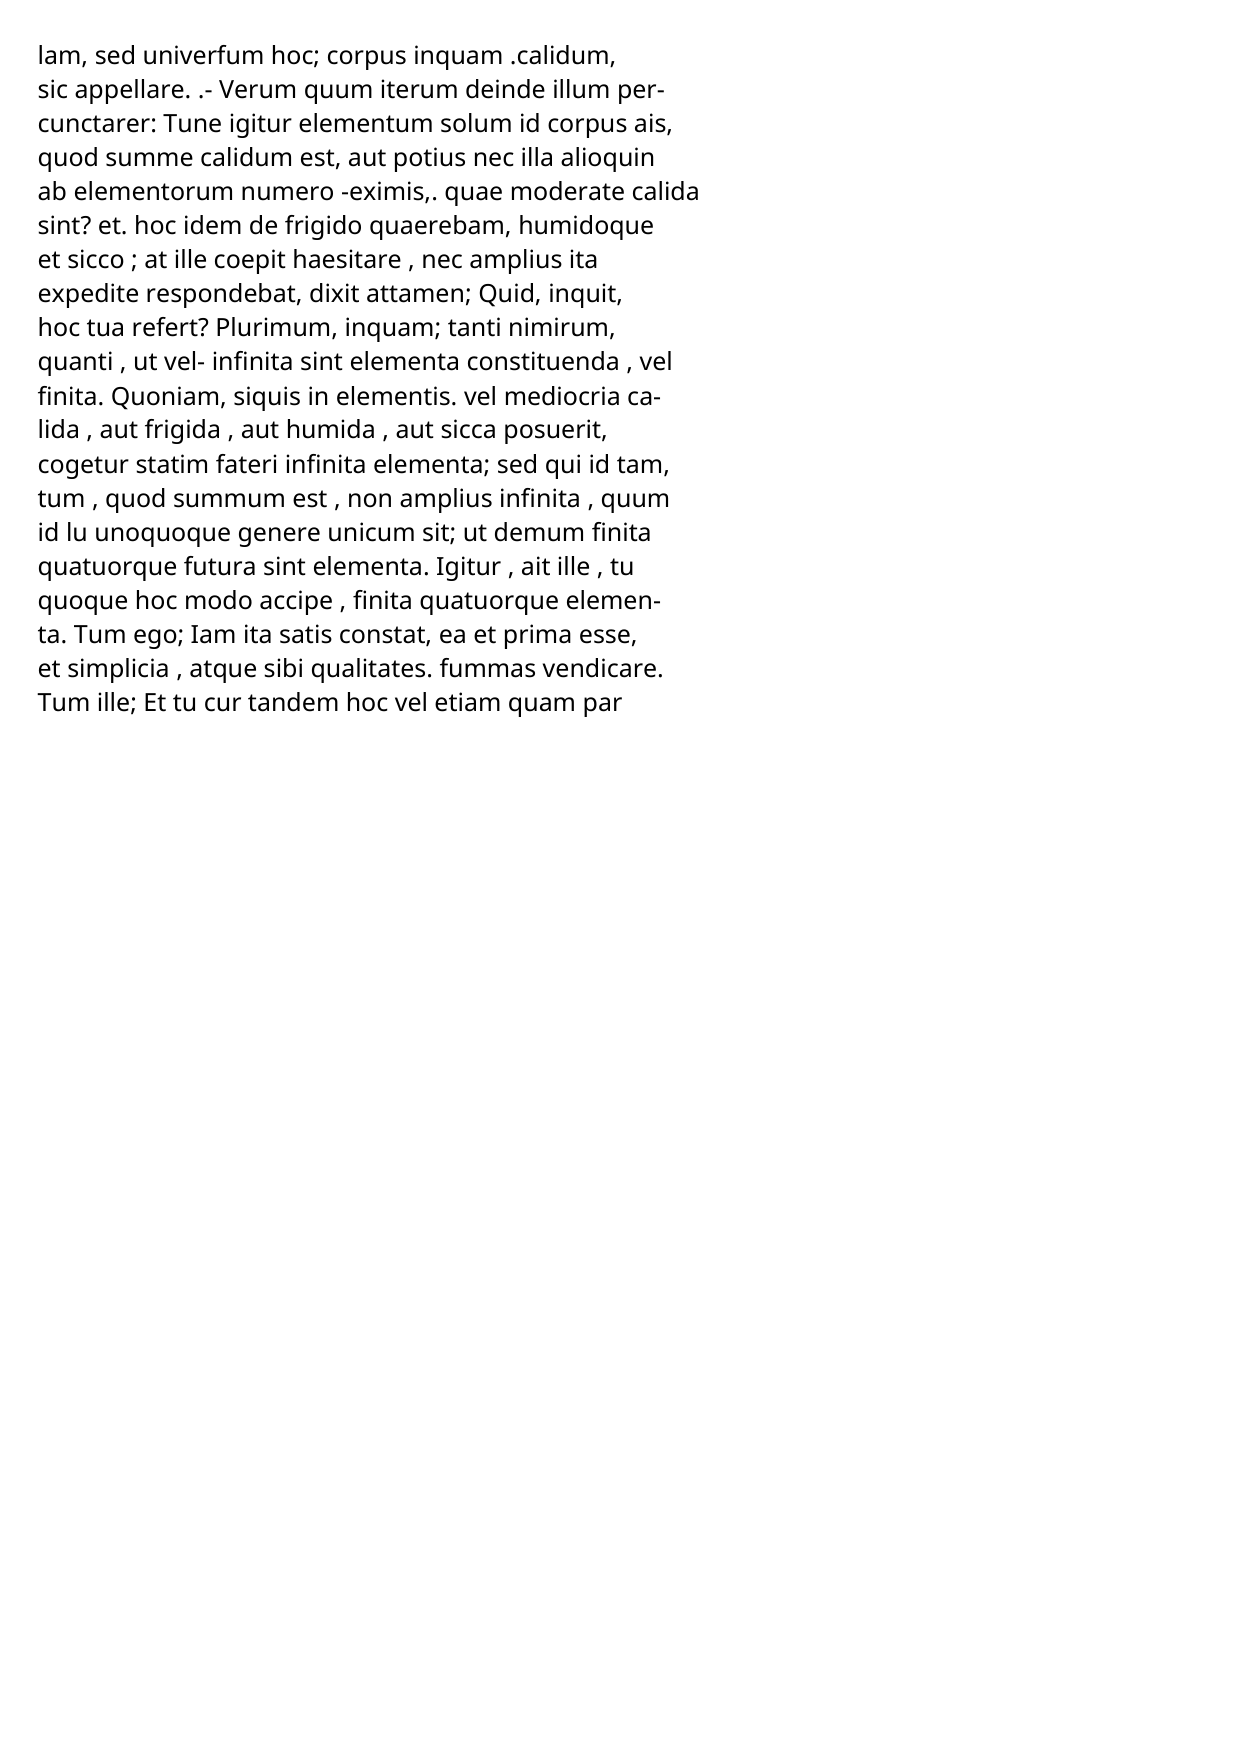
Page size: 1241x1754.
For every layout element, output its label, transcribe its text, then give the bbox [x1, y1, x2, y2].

text lam, sed univerfum hoc; corpus inquam .calidum, sic appellare. .- Verum quum iterum deinde illum per- cunctarer: Tune igitur elementum solum id corpus ais, quod summe calidum est, aut potius nec illa alioquin ab elementorum numero -eximis,. quae moderate calida sint? et. hoc idem de frigido quaerebam, humidoque et sicco ; at ille coepit haesitare , nec amplius ita expedite respondebat, dixit attamen; Quid, inquit, hoc tua refert? Plurimum, inquam; tanti nimirum, quanti , ut vel- infinita sint elementa constituenda , vel finita. Quoniam, siquis in elementis. vel mediocria ca- lida , aut frigida , aut humida , aut sicca posuerit, cogetur statim fateri infinita elementa; sed qui id tam, tum , quod summum est , non amplius infinita , quum id lu unoquoque genere unicum sit; ut demum finita quatuorque futura sint elementa. Igitur , ait ille , tu quoque hoc modo accipe , finita quatuorque elemen- ta. Tum ego; Iam ita satis constat, ea et prima esse, et simplicia , atque sibi qualitates. fummas vendicare. Tum ille; Et tu cur tandem hoc vel etiam quam par [37, 37, 1203, 719]
